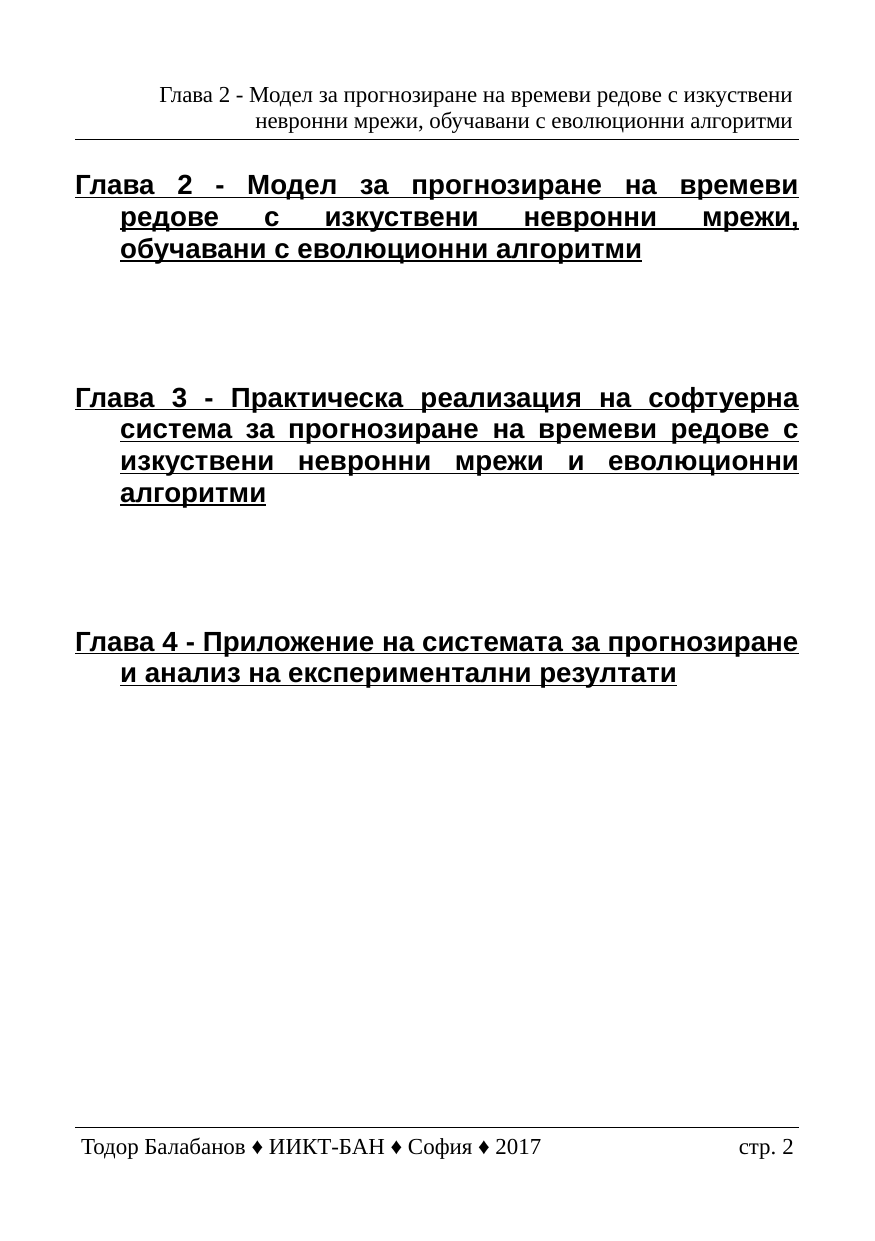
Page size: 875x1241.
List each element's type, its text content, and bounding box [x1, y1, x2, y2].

subtitle система за прогнозиране на времеви редове с изкуствени невронни мрежи и еволюционни алгоритми [75, 410, 799, 508]
subtitle и анализ на експериментални резултати [75, 654, 799, 689]
subtitle Глава 2 - Модел за прогнозиране на времеви [75, 169, 799, 197]
subtitle редове с изкуствени невронни мрежи, обучавани с еволюционни алгоритми [75, 198, 799, 264]
subtitle Глава 4 - Приложение на системата за прогнозиране [75, 625, 799, 653]
subtitle Глава 3 - Практическа реализация на софтуерна [75, 381, 799, 409]
